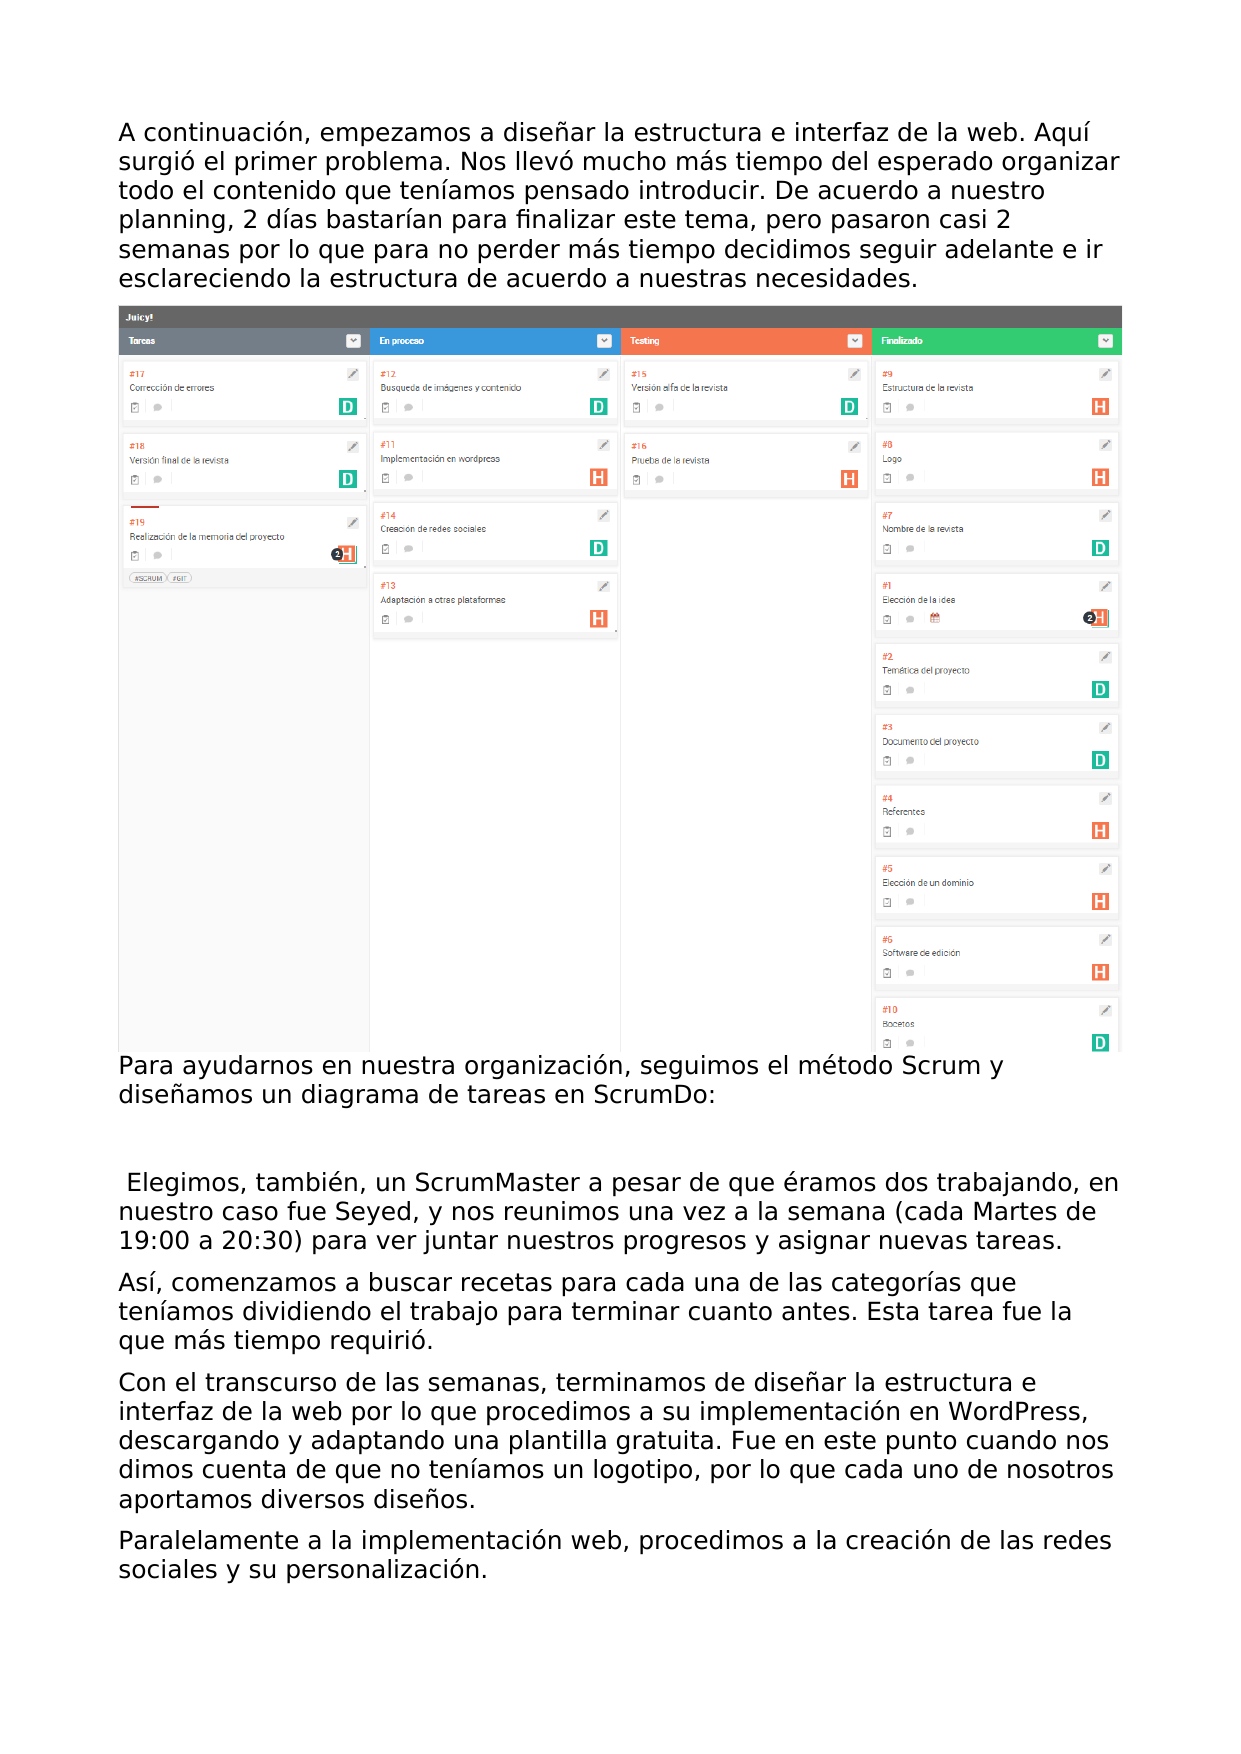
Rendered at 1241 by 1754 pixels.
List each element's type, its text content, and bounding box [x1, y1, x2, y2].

text Con el transcurso de las semanas, terminamos de diseñar la estructura e interfaz de la web por lo que procedimos a su implementación en WordPress, descargando y adaptando una plantilla gratuita. Fue en este punto cuando nos dimos cuenta de que no teníamos un logotipo, por lo que cada uno de nosotros aportamos diversos diseños. [118, 1368, 1122, 1514]
text A continuación, empezamos a diseñar la estructura e interfaz de la web. Aquí surgió el primer problema. Nos llevó mucho más tiempo del esperado organizar todo el contenido que teníamos pensado introducir. De acuerdo a nuestro planning, 2 días bastarían para finalizar este tema, pero pasaron casi 2 semanas por lo que para no perder más tiempo decidimos seguir adelante e ir esclareciendo la estructura de acuerdo a nuestras necesidades. [118, 118, 1122, 293]
text Así, comenzamos a buscar recetas para cada una de las categorías que teníamos dividiendo el trabajo para terminar cuanto antes. Esta tarea fue la que más tiempo requirió. [118, 1268, 1122, 1356]
text Para ayudarnos en nuestra organización, seguimos el método Scrum y diseñamos un diagrama de tareas en ScrumDo: Elegimos, también, un ScrumMaster a pesar de que éramos dos trabajando, en nuestro caso fue Seyed, y nos reunimos una vez a la semana (cada Martes de 19:00 a 20:30) para ver juntar nuestros progresos y asignar nuevas tareas. [118, 1052, 1122, 1256]
text Paralelamente a la implementación web, procedimos a la creación de las redes sociales y su personalización. [118, 1526, 1122, 1585]
picture [118, 305, 1123, 1052]
